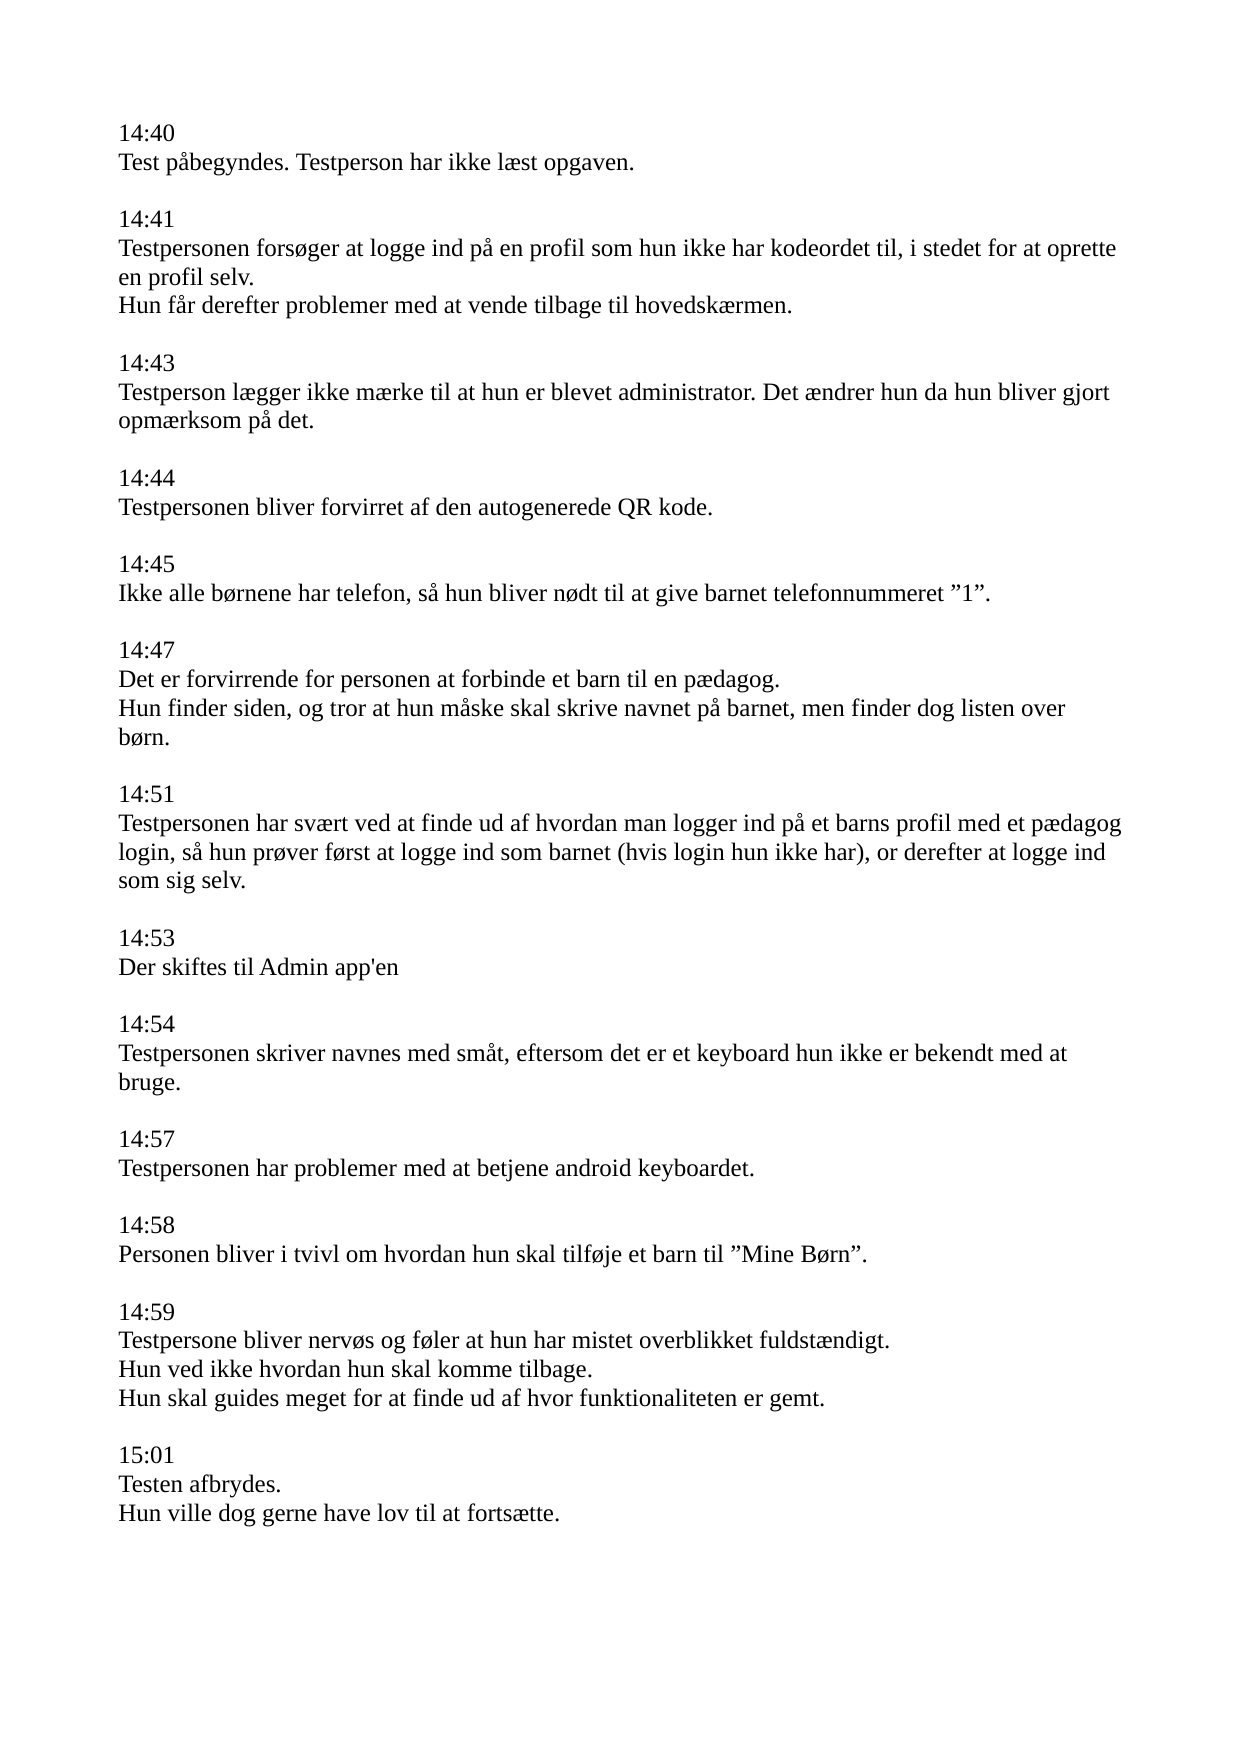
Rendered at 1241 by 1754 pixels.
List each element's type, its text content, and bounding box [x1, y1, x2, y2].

text 15:01 [118, 1441, 1122, 1469]
text 14:51 [118, 779, 1122, 808]
text Testperson lægger ikke mærke til at hun er blevet administrator. Det ændrer hun da hun bliver gjort opmærksom på det. [118, 377, 1122, 434]
text 14:40 [118, 118, 1122, 147]
text Det er forvirrende for personen at forbinde et barn til en pædagog. [118, 664, 1122, 693]
text Hun finder siden, og tror at hun måske skal skrive navnet på barnet, men finder dog listen over børn. [118, 693, 1122, 751]
text Test påbegyndes. Testperson har ikke læst opgaven. [118, 147, 1122, 176]
text 14:57 [118, 1124, 1122, 1153]
text Testpersonen skriver navnes med småt, eftersom det er et keyboard hun ikke er bekendt med at bruge. [118, 1038, 1122, 1096]
text Hun får derefter problemer med at vende tilbage til hovedskærmen. [118, 291, 1122, 319]
text 14:43 [118, 348, 1122, 377]
text 14:59 [118, 1297, 1122, 1326]
text 14:47 [118, 636, 1122, 664]
text 14:41 [118, 204, 1122, 233]
text Testen afbrydes. [118, 1469, 1122, 1498]
text Hun ved ikke hvordan hun skal komme tilbage. [118, 1354, 1122, 1383]
text Hun ville dog gerne have lov til at fortsætte. [118, 1498, 1122, 1527]
text Hun skal guides meget for at finde ud af hvor funktionaliteten er gemt. [118, 1383, 1122, 1412]
text 14:44 [118, 463, 1122, 492]
text Testpersone bliver nervøs og føler at hun har mistet overblikket fuldstændigt. [118, 1326, 1122, 1354]
text Personen bliver i tvivl om hvordan hun skal tilføje et barn til ”Mine Børn”. [118, 1239, 1122, 1268]
text Testpersonen bliver forvirret af den autogenerede QR kode. [118, 492, 1122, 521]
text Testpersonen har svært ved at finde ud af hvordan man logger ind på et barns profil med et pædagog login, så hun prøver først at logge ind som barnet (hvis login hun ikke har), or derefter at logge ind som sig selv. [118, 808, 1122, 894]
text 14:45 [118, 549, 1122, 578]
text Testpersonen forsøger at logge ind på en profil som hun ikke har kodeordet til, i stedet for at oprette en profil selv. [118, 233, 1122, 291]
text Testpersonen har problemer med at betjene android keyboardet. [118, 1153, 1122, 1182]
text 14:53 [118, 923, 1122, 952]
text 14:54 [118, 1009, 1122, 1038]
text 14:58 [118, 1211, 1122, 1239]
text Der skiftes til Admin app'en [118, 952, 1122, 981]
text Ikke alle børnene har telefon, så hun bliver nødt til at give barnet telefonnummeret ”1”. [118, 578, 1122, 607]
